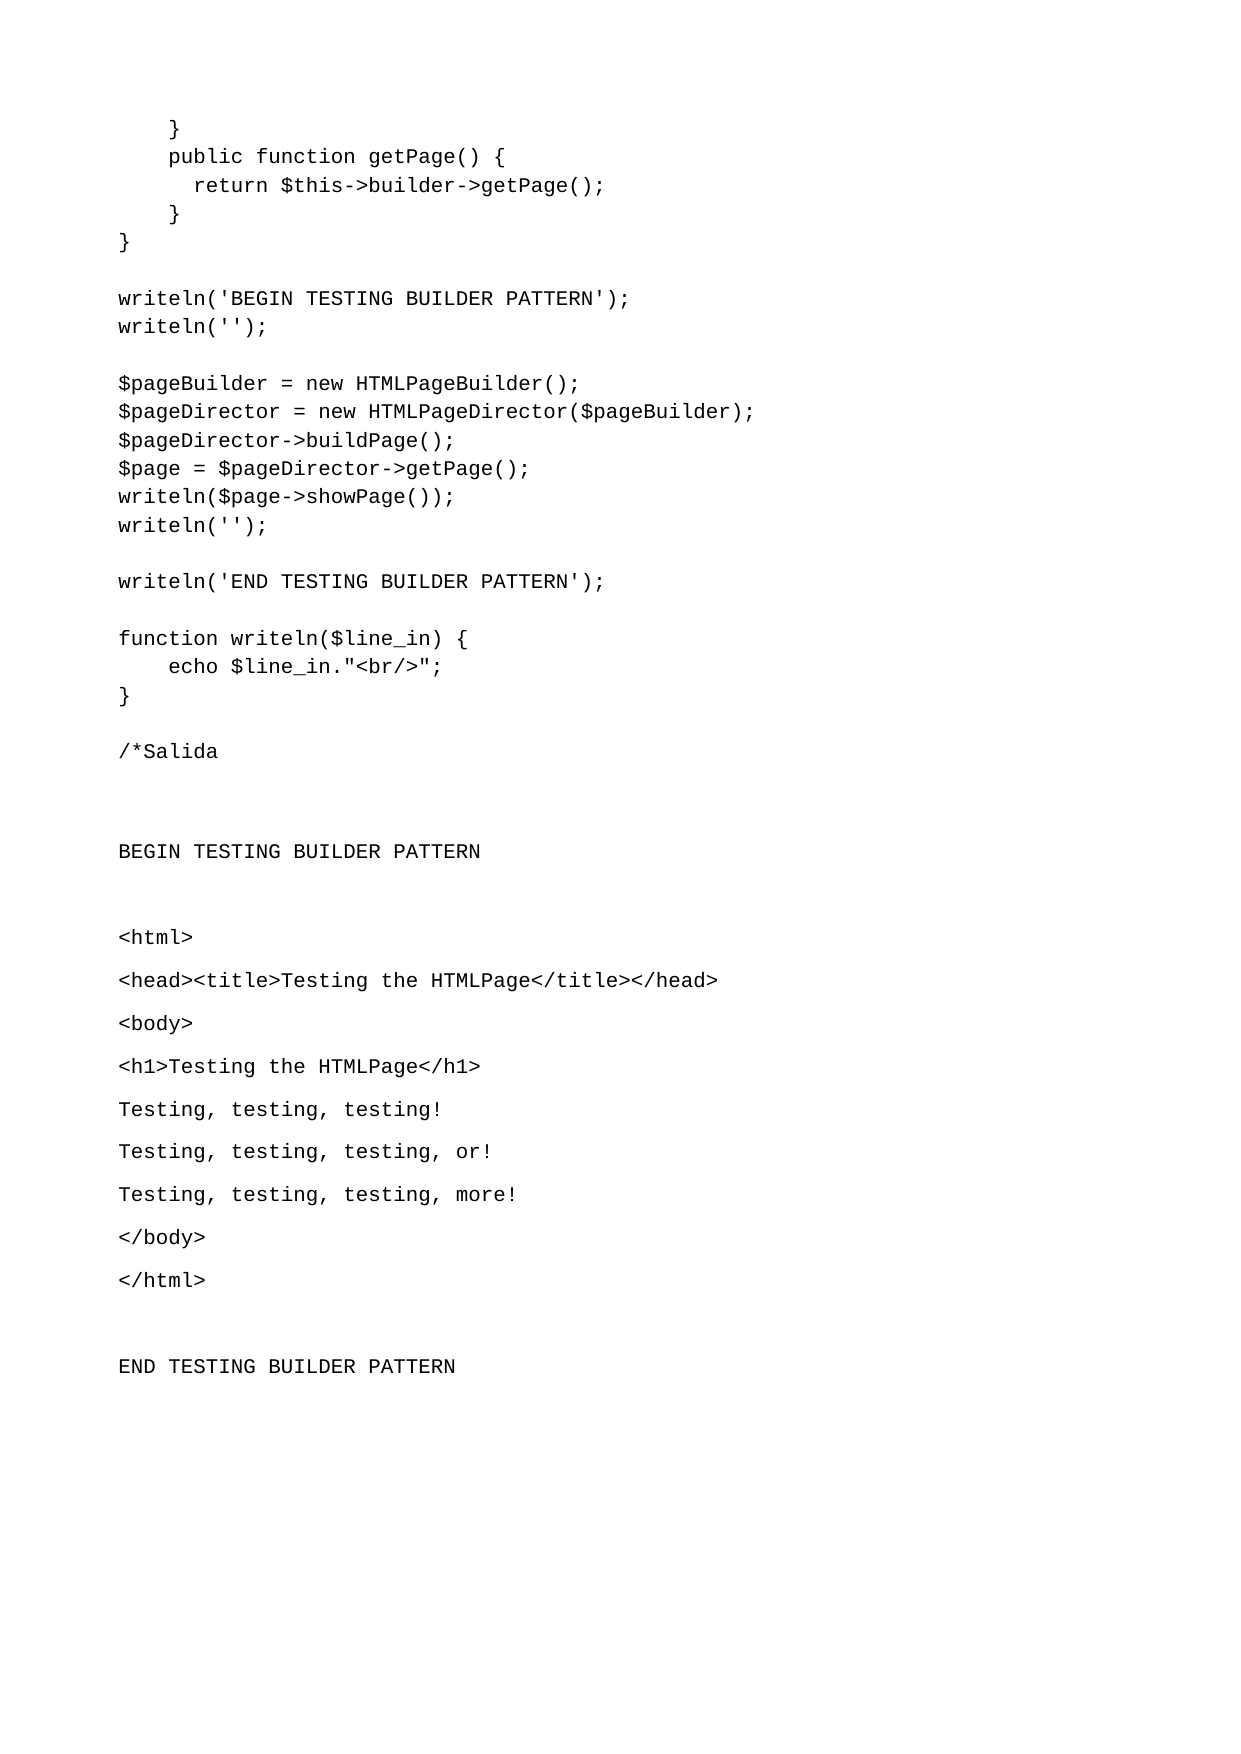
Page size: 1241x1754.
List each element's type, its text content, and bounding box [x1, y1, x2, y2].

text </html> [118, 1270, 1122, 1294]
text $pageDirector = new HTMLPageDirector($pageBuilder); [118, 401, 1122, 425]
text $page = $pageDirector->getPage(); [118, 458, 1122, 482]
text /*Salida [118, 741, 1122, 765]
text <html> [118, 927, 1122, 951]
text <head><title>Testing the HTMLPage</title></head> [118, 970, 1122, 993]
text writeln('END TESTING BUILDER PATTERN'); [118, 571, 1122, 595]
text writeln($page->showPage()); [118, 486, 1122, 510]
text writeln('BEGIN TESTING BUILDER PATTERN'); [118, 288, 1122, 312]
text Testing, testing, testing, more! [118, 1184, 1122, 1208]
text } [118, 685, 1122, 708]
text public function getPage() { [118, 146, 1122, 170]
text return $this->builder->getPage(); [118, 175, 1122, 198]
text $pageBuilder = new HTMLPageBuilder(); [118, 373, 1122, 397]
text writeln(''); [118, 316, 1122, 340]
text <body> [118, 1013, 1122, 1036]
text <h1>Testing the HTMLPage</h1> [118, 1056, 1122, 1079]
text } [118, 203, 1122, 227]
text </body> [118, 1227, 1122, 1251]
text echo $line_in."<br/>"; [118, 656, 1122, 680]
text function writeln($line_in) { [118, 628, 1122, 652]
text BEGIN TESTING BUILDER PATTERN [118, 841, 1122, 865]
text Testing, testing, testing, or! [118, 1141, 1122, 1165]
text END TESTING BUILDER PATTERN [118, 1356, 1122, 1380]
text } [118, 118, 1122, 142]
text writeln(''); [118, 515, 1122, 538]
text Testing, testing, testing! [118, 1098, 1122, 1122]
text } [118, 231, 1122, 255]
text $pageDirector->buildPage(); [118, 430, 1122, 453]
